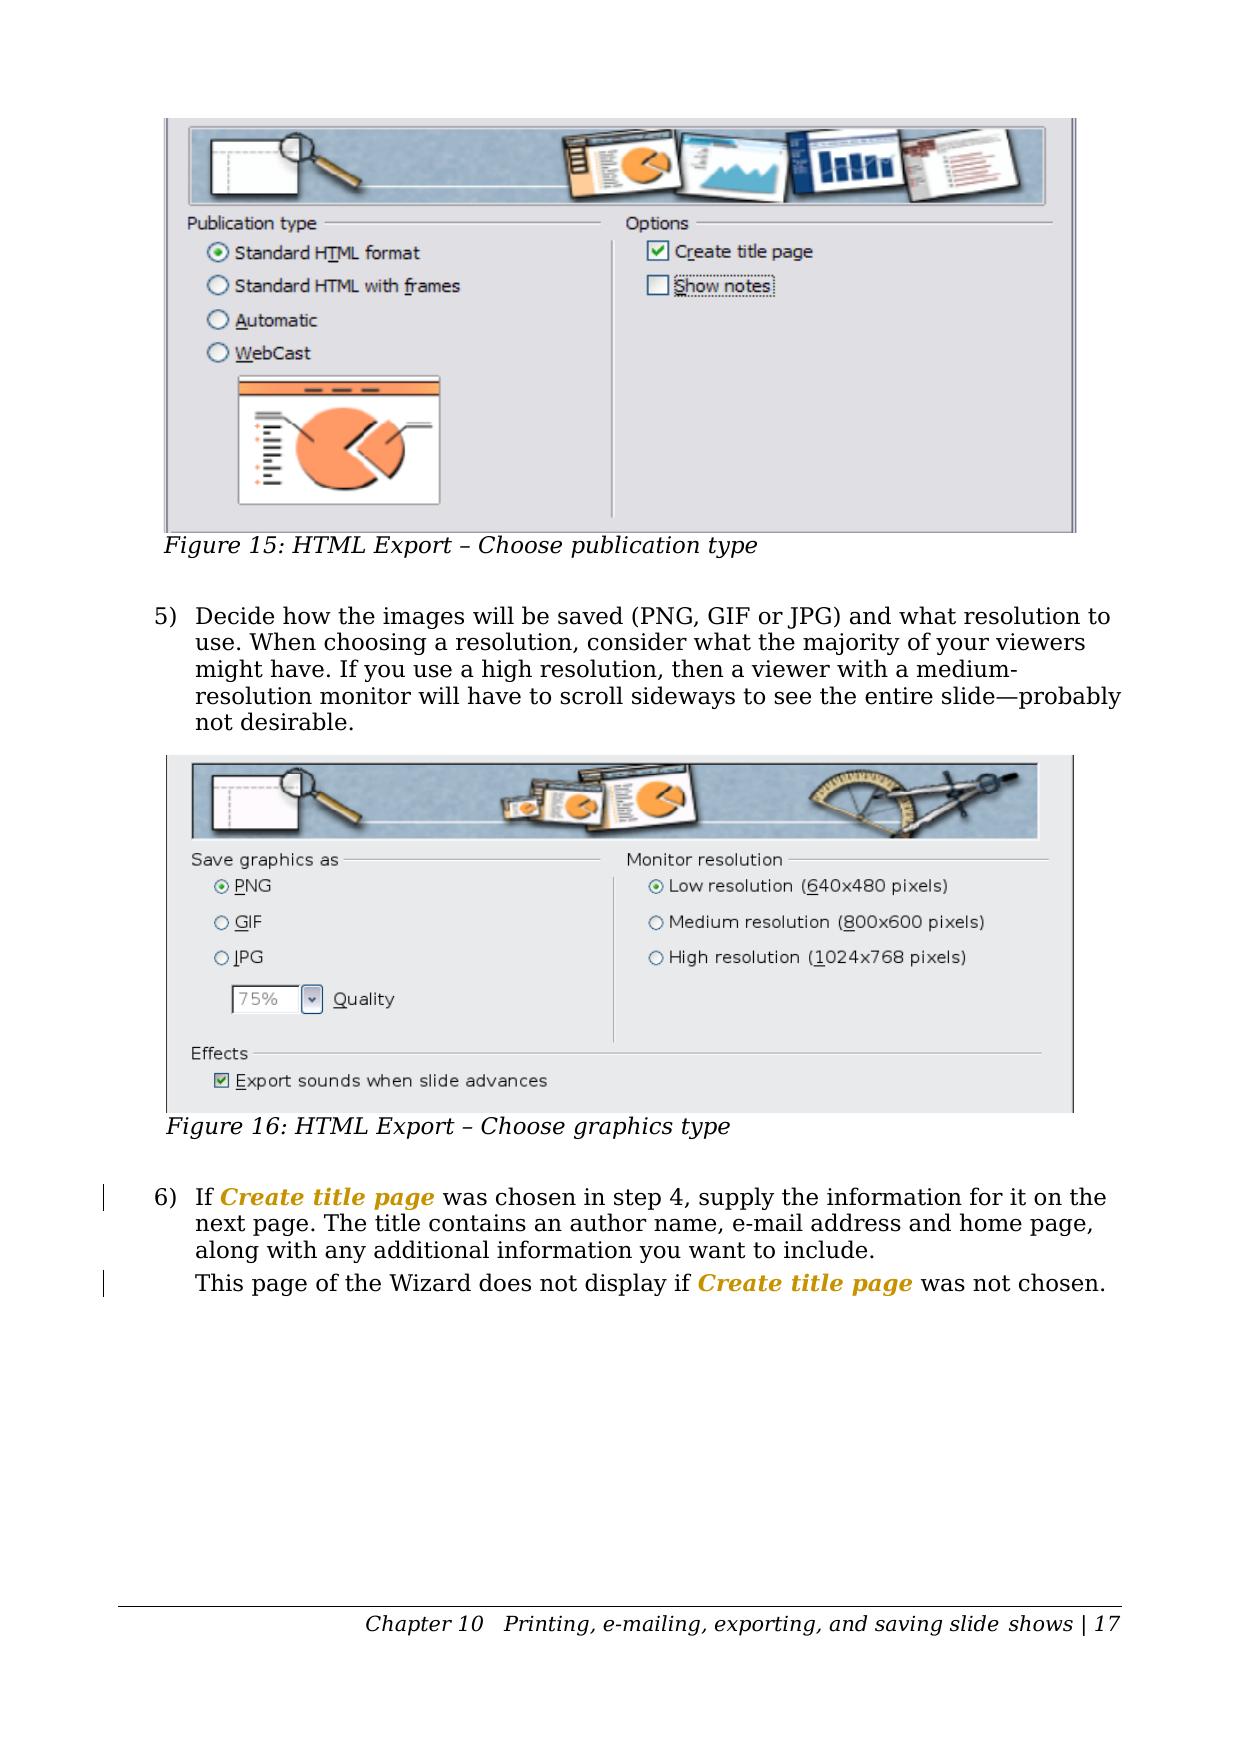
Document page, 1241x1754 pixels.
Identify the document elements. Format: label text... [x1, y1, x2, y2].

text Figure 16: HTML Export – Choose graphics type [166, 1113, 1074, 1139]
picture [163, 118, 1077, 533]
list Decide how the images will be saved (PNG, GIF or JPG) and what resolution to use. When choosing a resolution, consider what the majority of your viewers might have. If you use a high resolution, then a viewer with a medium-resolution monitor will have to scroll sideways to see the entire slide—probably not desirable. [177, 603, 1122, 736]
list If Create title page was chosen in step 4, supply the information for it on the next page. The title contains an author name, e-mail address and home page, along with any additional information you want to include. [177, 1184, 1122, 1264]
text Figure 15: HTML Export – Choose publication type [164, 533, 1076, 559]
list This page of the Wizard does not display if Create title page was not chosen. [195, 1270, 1122, 1297]
picture [166, 755, 1074, 1113]
